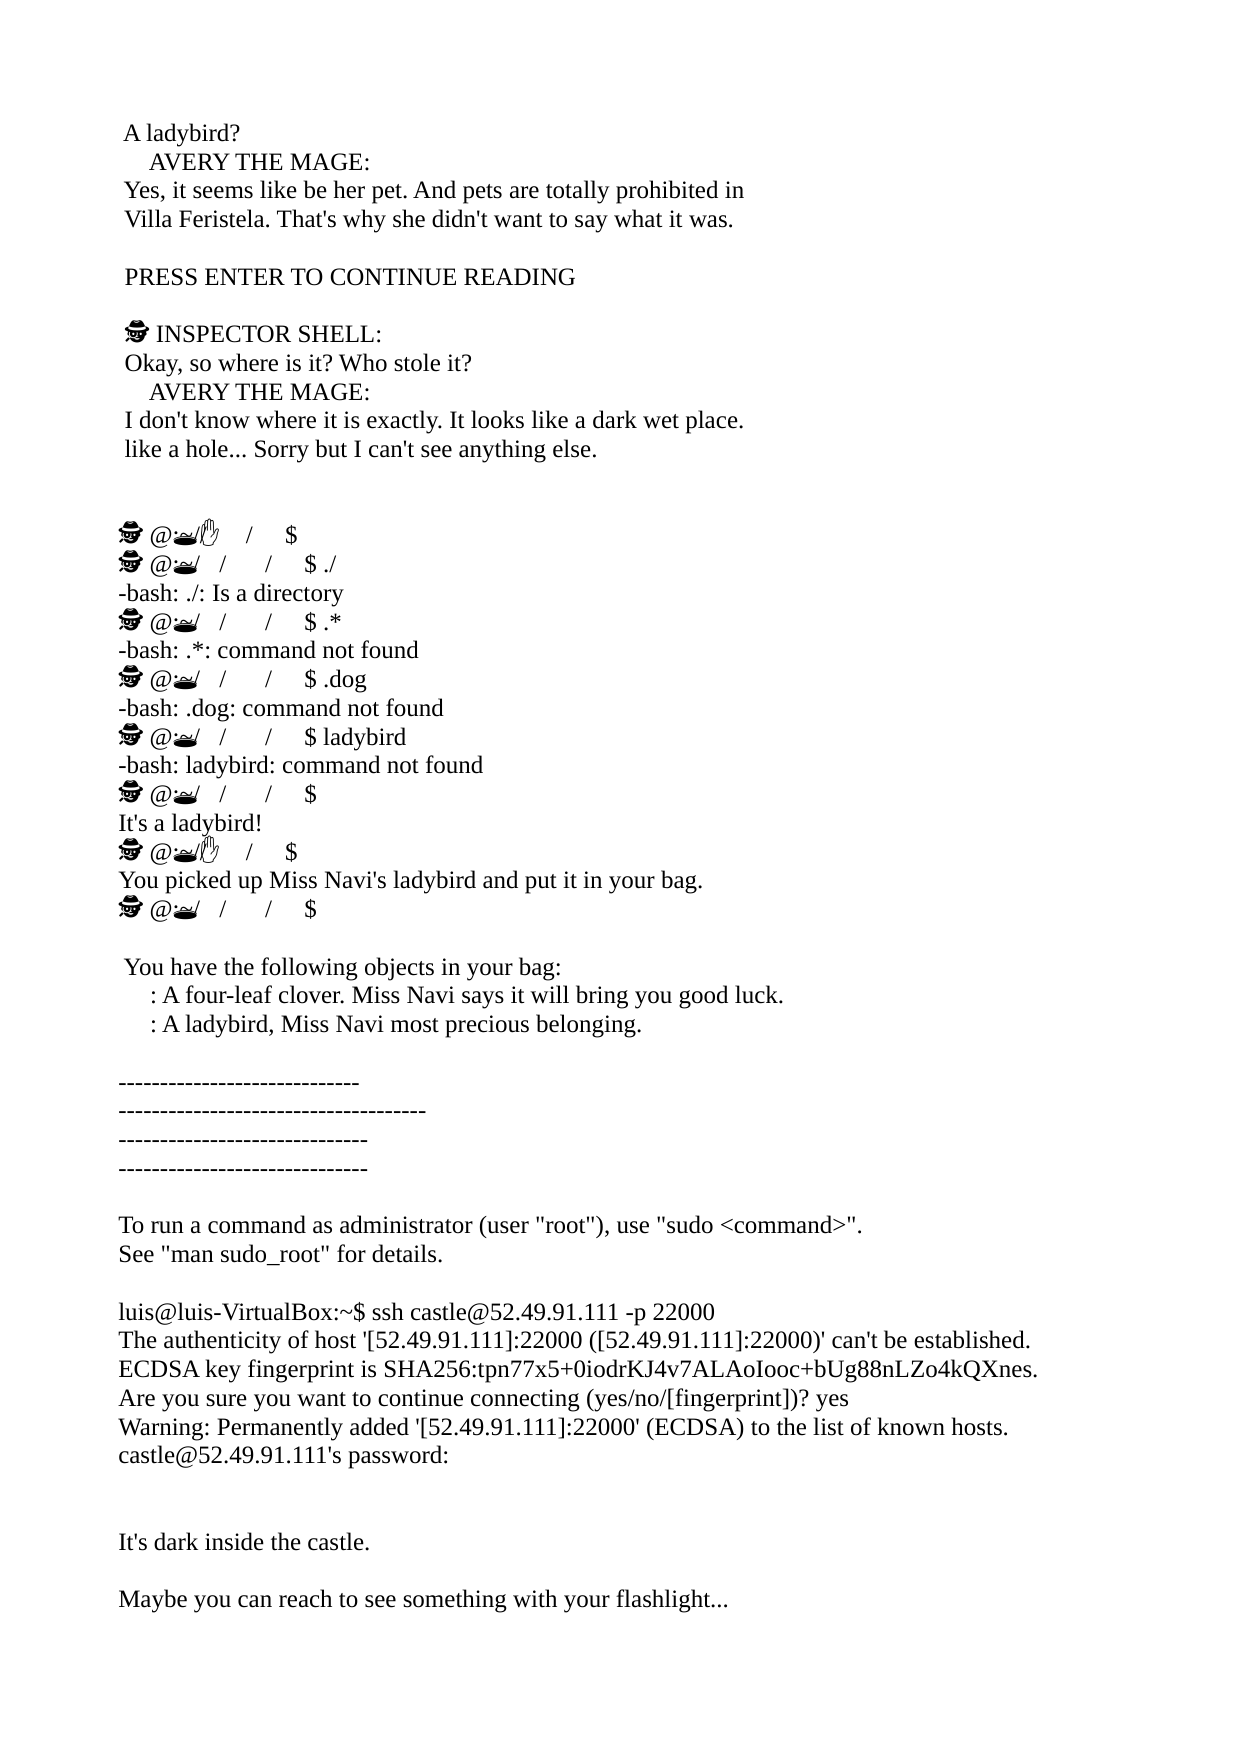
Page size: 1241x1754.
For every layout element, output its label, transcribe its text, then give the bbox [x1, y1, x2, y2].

text ------------------------------ [118, 1153, 1122, 1182]
text 🕵 @🏰:~/🚪/🚪🚾/🕳 $ ./ [118, 549, 1122, 578]
text 🧙 AVERY THE MAGE: [118, 377, 1122, 406]
text ------------------------------ [118, 1124, 1122, 1153]
text 🧙 AVERY THE MAGE: [118, 147, 1122, 176]
text 🕵 @🏰:~/🚪/🚪🚾/🕳 $ 🎒 [118, 894, 1122, 923]
text Okay, so where is it? Who stole it? [118, 348, 1122, 377]
text 🕵 @🏰:~/🚪/🚪🚾/🕳 $ .* [118, 607, 1122, 636]
text To run a command as administrator (user "root"), use "sudo <command>". [118, 1211, 1122, 1239]
text 🕵 @🏰:~/🚪/🚪🚾/🕳 $ ✋ 🔎 [118, 521, 1122, 549]
text Yes, it seems like be her pet. And pets are totally prohibited in [118, 176, 1122, 204]
text It's a ladybird! [118, 808, 1122, 837]
text ----------------------------- [118, 1067, 1122, 1096]
text See "man sudo_root" for details. [118, 1239, 1122, 1268]
text 🕵 @🏰:~/🚪/🚪🚾/🕳 $ 🐞 [118, 779, 1122, 808]
text 🕵 @🏰:~/🚪/🚪🚾/🕳 $ ladybird [118, 722, 1122, 751]
text 🍀: A four-leaf clover. Miss Navi says it will bring you good luck. [118, 981, 1122, 1009]
text -bash: ladybird: command not found [118, 751, 1122, 779]
text A ladybird? [118, 118, 1122, 147]
text -bash: ./: Is a directory [118, 578, 1122, 607]
text ECDSA key fingerprint is SHA256:tpn77x5+0iodrKJ4v7ALAoIooc+bUg88nLZo4kQXnes. [118, 1354, 1122, 1383]
text -bash: .*: command not found [118, 636, 1122, 664]
text I don't know where it is exactly. It looks like a dark wet place. [118, 406, 1122, 434]
text PRESS ENTER TO CONTINUE READING [118, 262, 1122, 291]
text The authenticity of host '[52.49.91.111]:22000 ([52.49.91.111]:22000)' can't be established. [118, 1326, 1122, 1354]
text Maybe you can reach to see something with your flashlight... [118, 1584, 1122, 1613]
text You have the following objects in your bag: [118, 952, 1122, 981]
text 🕵 INSPECTOR SHELL: [118, 319, 1122, 348]
text 🐞: A ladybird, Miss Navi most precious belonging. [118, 1009, 1122, 1038]
text 🕵 @🏰:~/🚪/🚪🚾/🕳 $ .dog [118, 664, 1122, 693]
text Warning: Permanently added '[52.49.91.111]:22000' (ECDSA) to the list of known hosts. [118, 1412, 1122, 1441]
text Are you sure you want to continue connecting (yes/no/[fingerprint])? yes [118, 1383, 1122, 1412]
text 🕵 @🏰:~/🚪/🚪🚾/🕳 $ ✋ 🐞 [118, 837, 1122, 866]
text like a hole... Sorry but I can't see anything else. [118, 434, 1122, 463]
text -bash: .dog: command not found [118, 693, 1122, 722]
text ------------------------------------- [118, 1096, 1122, 1124]
text It's dark inside the castle. [118, 1527, 1122, 1556]
text You picked up Miss Navi's ladybird and put it in your bag. [118, 866, 1122, 894]
text Villa Feristela. That's why she didn't want to say what it was. [118, 204, 1122, 233]
text castle@52.49.91.111's password: [118, 1441, 1122, 1469]
text luis@luis-VirtualBox:~$ ssh castle@52.49.91.111 -p 22000 [118, 1297, 1122, 1326]
